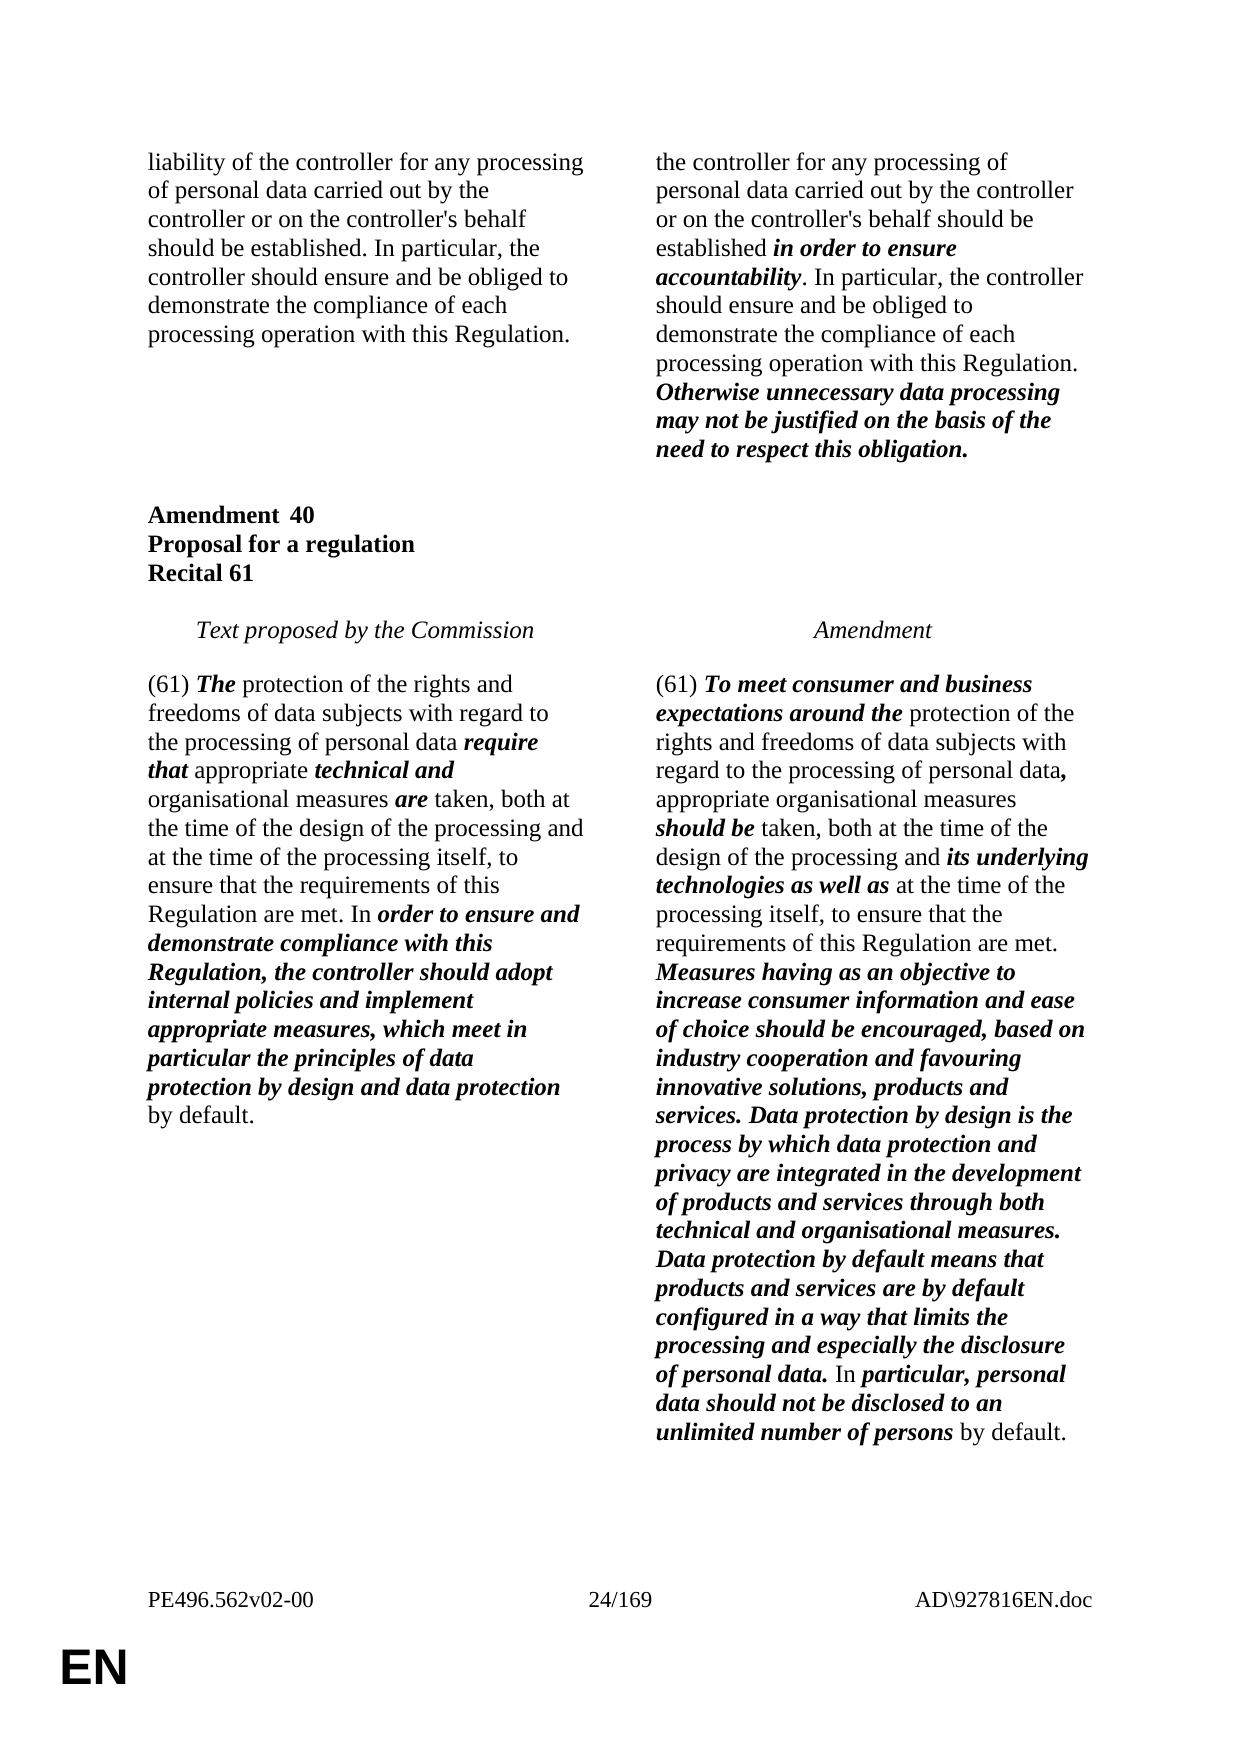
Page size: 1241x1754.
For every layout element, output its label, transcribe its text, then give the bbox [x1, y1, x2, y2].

table_cell the controller for any processing of personal data carried out by the controller or on the controller's behalf should be established in order to ensure accountability. In particular, the controller should ensure and be obliged to demonstrate the compliance of each processing operation with this Regulation. Otherwise unnecessary data processing may not be justified on the basis of the need to respect this obligation. [620, 147, 1128, 476]
table_cell (61) To meet consumer and business expectations around the protection of the rights and freedoms of data subjects with regard to the processing of personal data, appropriate organisational measures should be taken, both at the time of the design of the processing and its underlying technologies as well as at the time of the processing itself, to ensure that the requirements of this Regulation are met. Measures having as an objective to increase consumer information and ease of choice should be encouraged, based on industry cooperation and favouring innovative solutions, products and services. Data protection by design is the process by which data protection and privacy are integrated in the development of products and services through both technical and organisational measures. Data protection by default means that products and services are by default configured in a way that limits the processing and especially the disclosure of personal data. In particular, personal data should not be disclosed to an unlimited number of persons by default. [620, 669, 1128, 1458]
table_cell Amendment [620, 616, 1128, 669]
table_header [112, 587, 1128, 616]
text <Article>Recital 61</Article> [148, 558, 1092, 587]
table_cell liability of the controller for any processing of personal data carried out by the controller or on the controller's behalf should be established. In particular, the controller should ensure and be obliged to demonstrate the compliance of each processing operation with this Regulation. [112, 147, 620, 476]
text <DocAmend>Proposal for a regulation</DocAmend> [148, 529, 1092, 558]
table_cell Text proposed by the Commission [112, 616, 620, 669]
text <Amend>Amendment <NumAm>40</NumAm> [148, 501, 1092, 529]
table_cell (61) The protection of the rights and freedoms of data subjects with regard to the processing of personal data require that appropriate technical and organisational measures are taken, both at the time of the design of the processing and at the time of the processing itself, to ensure that the requirements of this Regulation are met. In order to ensure and demonstrate compliance with this Regulation, the controller should adopt internal policies and implement appropriate measures, which meet in particular the principles of data protection by design and data protection by default. [112, 669, 620, 1458]
